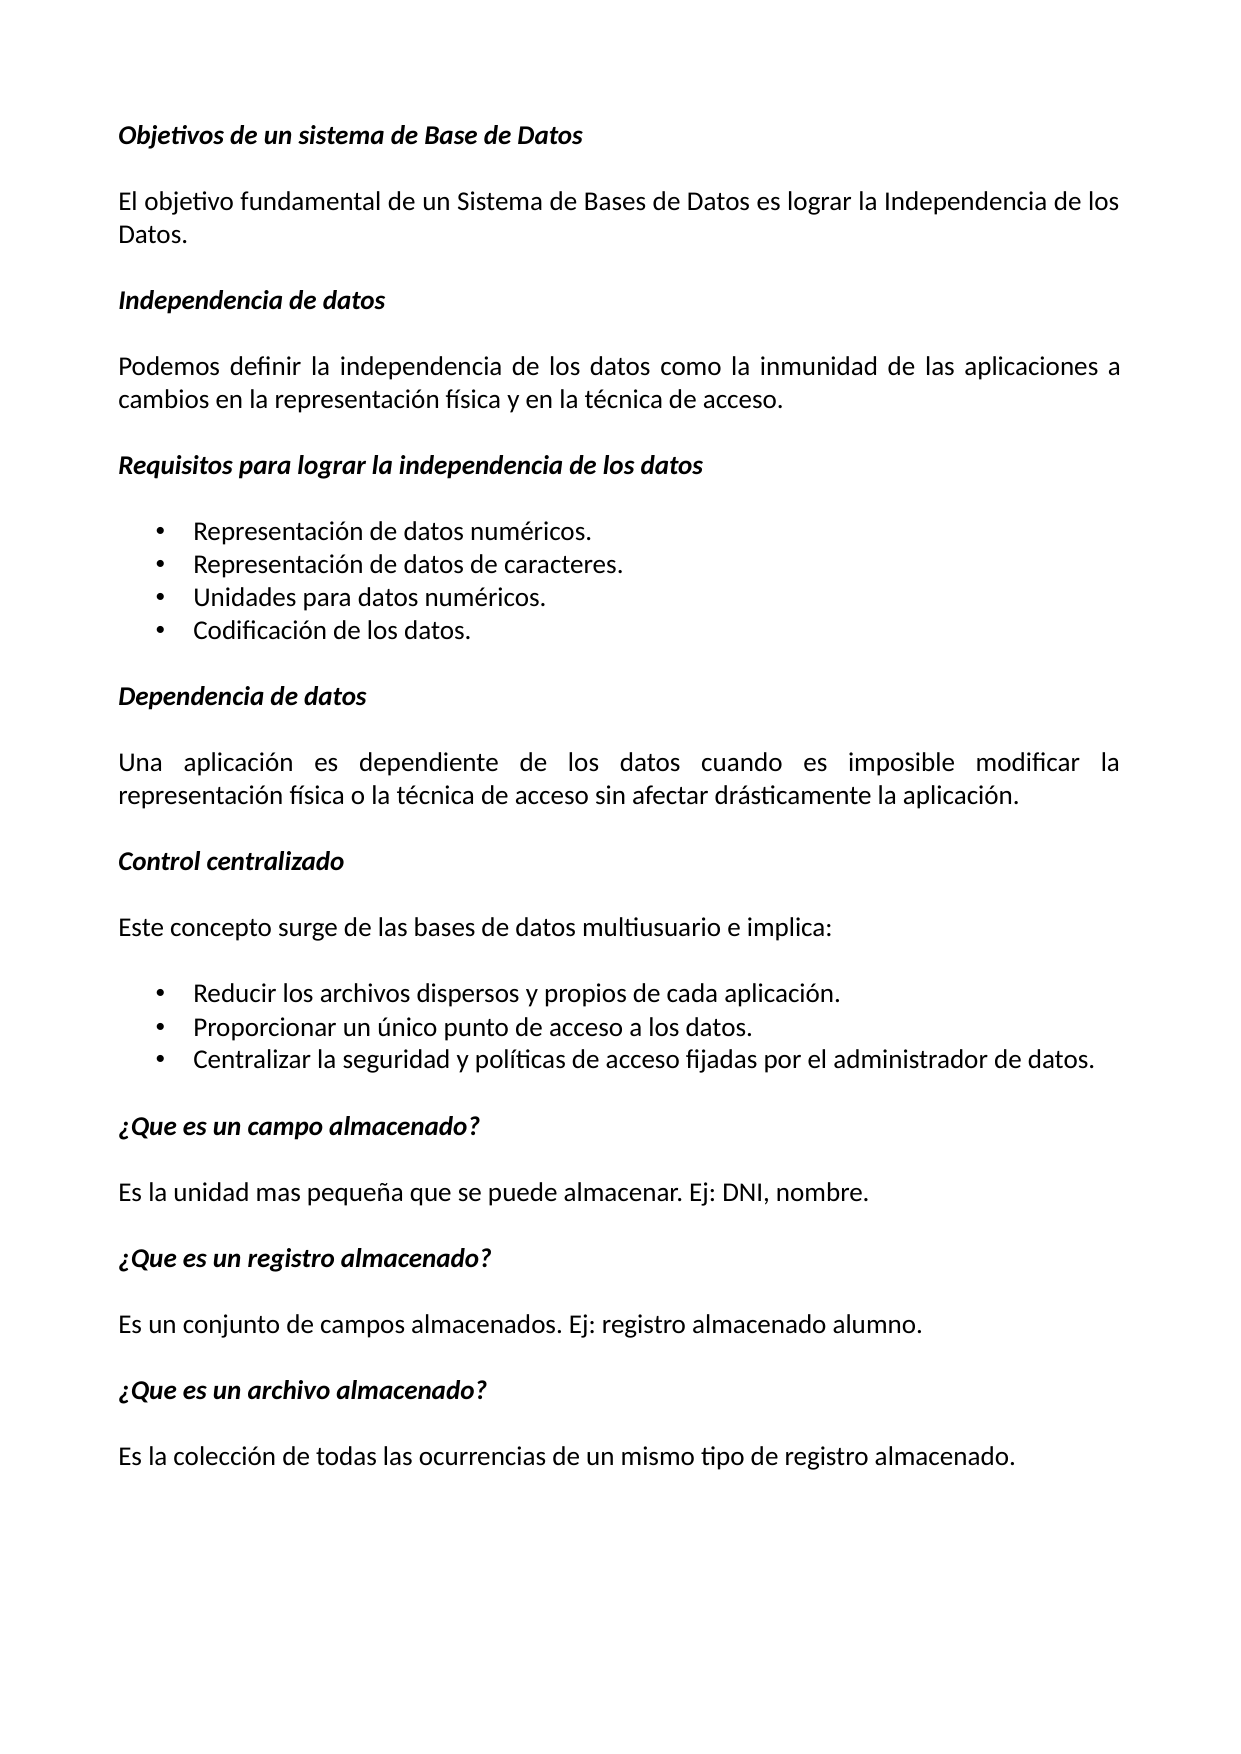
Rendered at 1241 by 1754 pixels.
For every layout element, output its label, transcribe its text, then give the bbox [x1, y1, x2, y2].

text ¿Que es un campo almacenado? [118, 1109, 1122, 1142]
list Reducir los archivos dispersos y propios de cada aplicación. [156, 977, 1122, 1010]
text Podemos definir la independencia de los datos como la inmunidad de las aplicaciones a cambios en la representación física y en la técnica de acceso. [118, 349, 1122, 415]
text Una aplicación es dependiente de los datos cuando es imposible modificar la representación física o la técnica de acceso sin afectar drásticamente la aplicación. [118, 746, 1122, 812]
list Proporcionar un único punto de acceso a los datos. [156, 1010, 1122, 1043]
text Requisitos para lograr la independencia de los datos [118, 448, 1122, 481]
text Independencia de datos [118, 283, 1122, 316]
text Es la colección de todas las ocurrencias de un mismo tipo de registro almacenado. [118, 1439, 1122, 1472]
text El objetivo fundamental de un Sistema de Bases de Datos es lograr la Independencia de los Datos. [118, 184, 1122, 250]
text Objetivos de un sistema de Base de Datos [118, 118, 1122, 151]
list Representación de datos numéricos. [156, 514, 1122, 547]
text ¿Que es un archivo almacenado? [118, 1373, 1122, 1406]
text Es la unidad mas pequeña que se puede almacenar. Ej: DNI, nombre. [118, 1175, 1122, 1208]
text Dependencia de datos [118, 679, 1122, 712]
text ¿Que es un registro almacenado? [118, 1241, 1122, 1274]
text Es un conjunto de campos almacenados. Ej: registro almacenado alumno. [118, 1307, 1122, 1340]
list Codificación de los datos. [156, 613, 1122, 646]
list Unidades para datos numéricos. [156, 580, 1122, 613]
list Representación de datos de caracteres. [156, 547, 1122, 580]
list Centralizar la seguridad y políticas de acceso fijadas por el administrador de datos. [156, 1043, 1122, 1076]
text Control centralizado [118, 844, 1122, 878]
text Este concepto surge de las bases de datos multiusuario e implica: [118, 911, 1122, 944]
